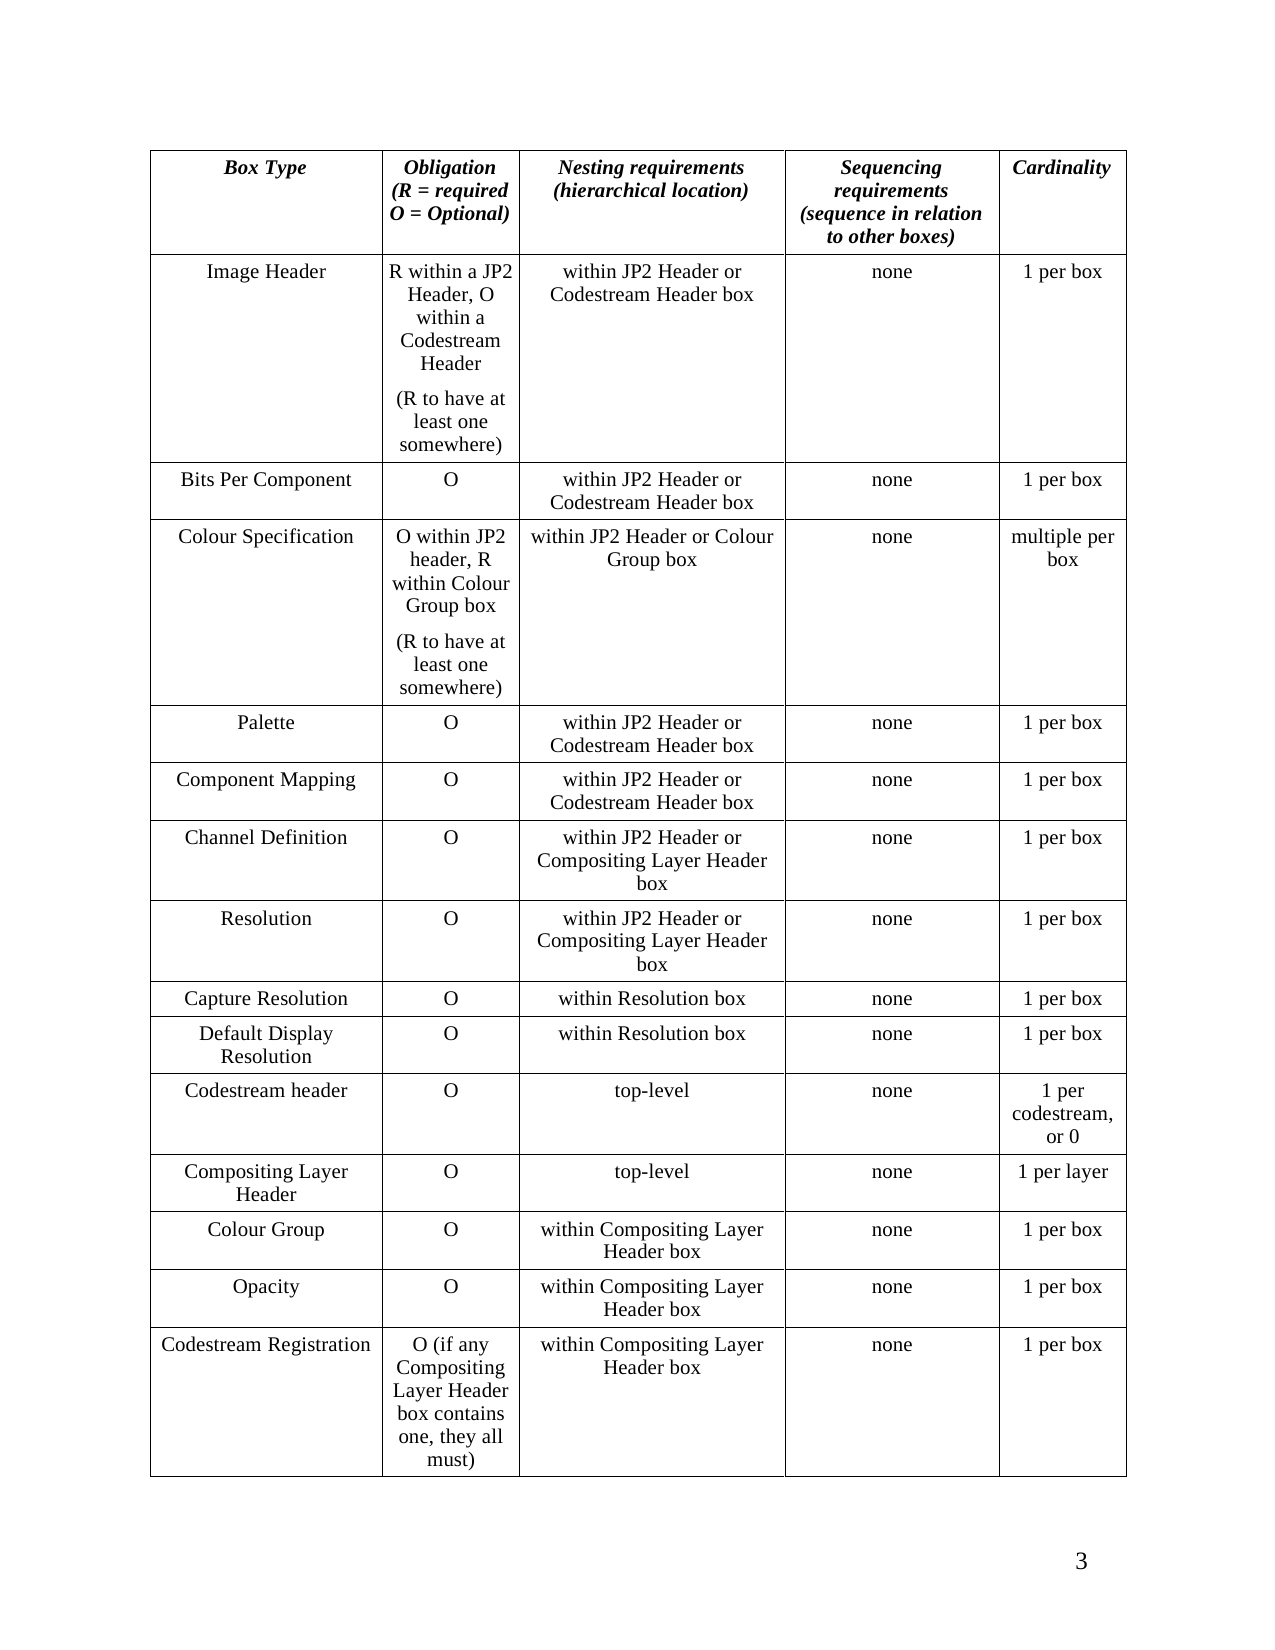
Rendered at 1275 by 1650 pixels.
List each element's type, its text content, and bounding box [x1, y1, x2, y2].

table_cell none [786, 763, 999, 820]
table_cell O [383, 1212, 519, 1269]
table_cell Component Mapping [151, 763, 382, 820]
table_cell none [786, 901, 999, 981]
table_cell Colour Specification [151, 520, 382, 705]
table_cell O within JP2 header, R within Colour Group box (R to have at least one somewhere) [383, 520, 519, 705]
table_cell none [786, 1155, 999, 1211]
table_cell none [786, 706, 999, 762]
table_cell within JP2 Header or Colour Group box [520, 520, 784, 705]
table_cell within JP2 Header or Codestream Header box [520, 706, 784, 762]
table_cell none [786, 255, 999, 462]
table_cell O [383, 982, 519, 1016]
table_cell 1 per box [1000, 763, 1126, 820]
table_cell 1 per box [1000, 1212, 1126, 1269]
table_cell within Compositing Layer Header box [520, 1328, 784, 1476]
table_cell within Resolution box [520, 1017, 784, 1073]
table_cell Palette [151, 706, 382, 762]
table_cell 1 per layer [1000, 1155, 1126, 1211]
table_cell within JP2 Header or Codestream Header box [520, 463, 784, 519]
table_cell none [786, 1074, 999, 1154]
table_cell Bits Per Component [151, 463, 382, 519]
table_cell none [786, 821, 999, 900]
table_cell multiple per box [1000, 520, 1126, 705]
table_cell Capture Resolution [151, 982, 382, 1016]
table_header Nesting requirements (hierarchical location) [520, 151, 784, 254]
table_cell none [786, 982, 999, 1016]
table_cell 1 per box [1000, 982, 1126, 1016]
table_cell O [383, 463, 519, 519]
table_cell top-level [520, 1155, 784, 1211]
table_cell Opacity [151, 1270, 382, 1327]
table_cell within JP2 Header or Codestream Header box [520, 255, 784, 462]
table_cell O [383, 1074, 519, 1154]
table_cell none [786, 520, 999, 705]
table_cell O [383, 1270, 519, 1327]
table_cell Codestream Registration [151, 1328, 382, 1476]
table_cell Channel Definition [151, 821, 382, 900]
table_cell within JP2 Header or Compositing Layer Header box [520, 901, 784, 981]
table_cell 1 per box [1000, 901, 1126, 981]
table_cell O [383, 1017, 519, 1073]
table_cell none [786, 1212, 999, 1269]
table_cell within Compositing Layer Header box [520, 1212, 784, 1269]
table_header Obligation (R = required O = Optional) [383, 151, 519, 254]
table_cell within JP2 Header or Codestream Header box [520, 763, 784, 820]
table_cell Colour Group [151, 1212, 382, 1269]
table_cell none [786, 1328, 999, 1476]
table_cell O [383, 821, 519, 900]
table_cell Default Display Resolution [151, 1017, 382, 1073]
table_cell R within a JP2 Header, O within a Codestream Header (R to have at least one somewhere) [383, 255, 519, 462]
table_cell 1 per box [1000, 821, 1126, 900]
table_cell Resolution [151, 901, 382, 981]
table_cell 1 per box [1000, 1017, 1126, 1073]
table_cell O (if any Compositing Layer Header box contains one, they all must) [383, 1328, 519, 1476]
table_cell 1 per codestream, or 0 [1000, 1074, 1126, 1154]
table_cell 1 per box [1000, 255, 1126, 462]
table_cell none [786, 463, 999, 519]
table_cell 1 per box [1000, 706, 1126, 762]
table_cell O [383, 901, 519, 981]
table_cell none [786, 1270, 999, 1327]
table_cell within JP2 Header or Compositing Layer Header box [520, 821, 784, 900]
table_cell O [383, 1155, 519, 1211]
table_cell Image Header [151, 255, 382, 462]
table_cell O [383, 763, 519, 820]
table_cell within Compositing Layer Header box [520, 1270, 784, 1327]
table_cell 1 per box [1000, 1270, 1126, 1327]
table_header Cardinality [1000, 151, 1126, 254]
table_header Sequencing requirements (sequence in relation to other boxes) [786, 151, 999, 254]
table_header Box Type [151, 151, 382, 254]
table_cell within Resolution box [520, 982, 784, 1016]
table_cell 1 per box [1000, 463, 1126, 519]
table_cell Codestream header [151, 1074, 382, 1154]
table_cell 1 per box [1000, 1328, 1126, 1476]
table_cell Compositing Layer Header [151, 1155, 382, 1211]
table_cell O [383, 706, 519, 762]
table_cell top-level [520, 1074, 784, 1154]
table_cell none [786, 1017, 999, 1073]
